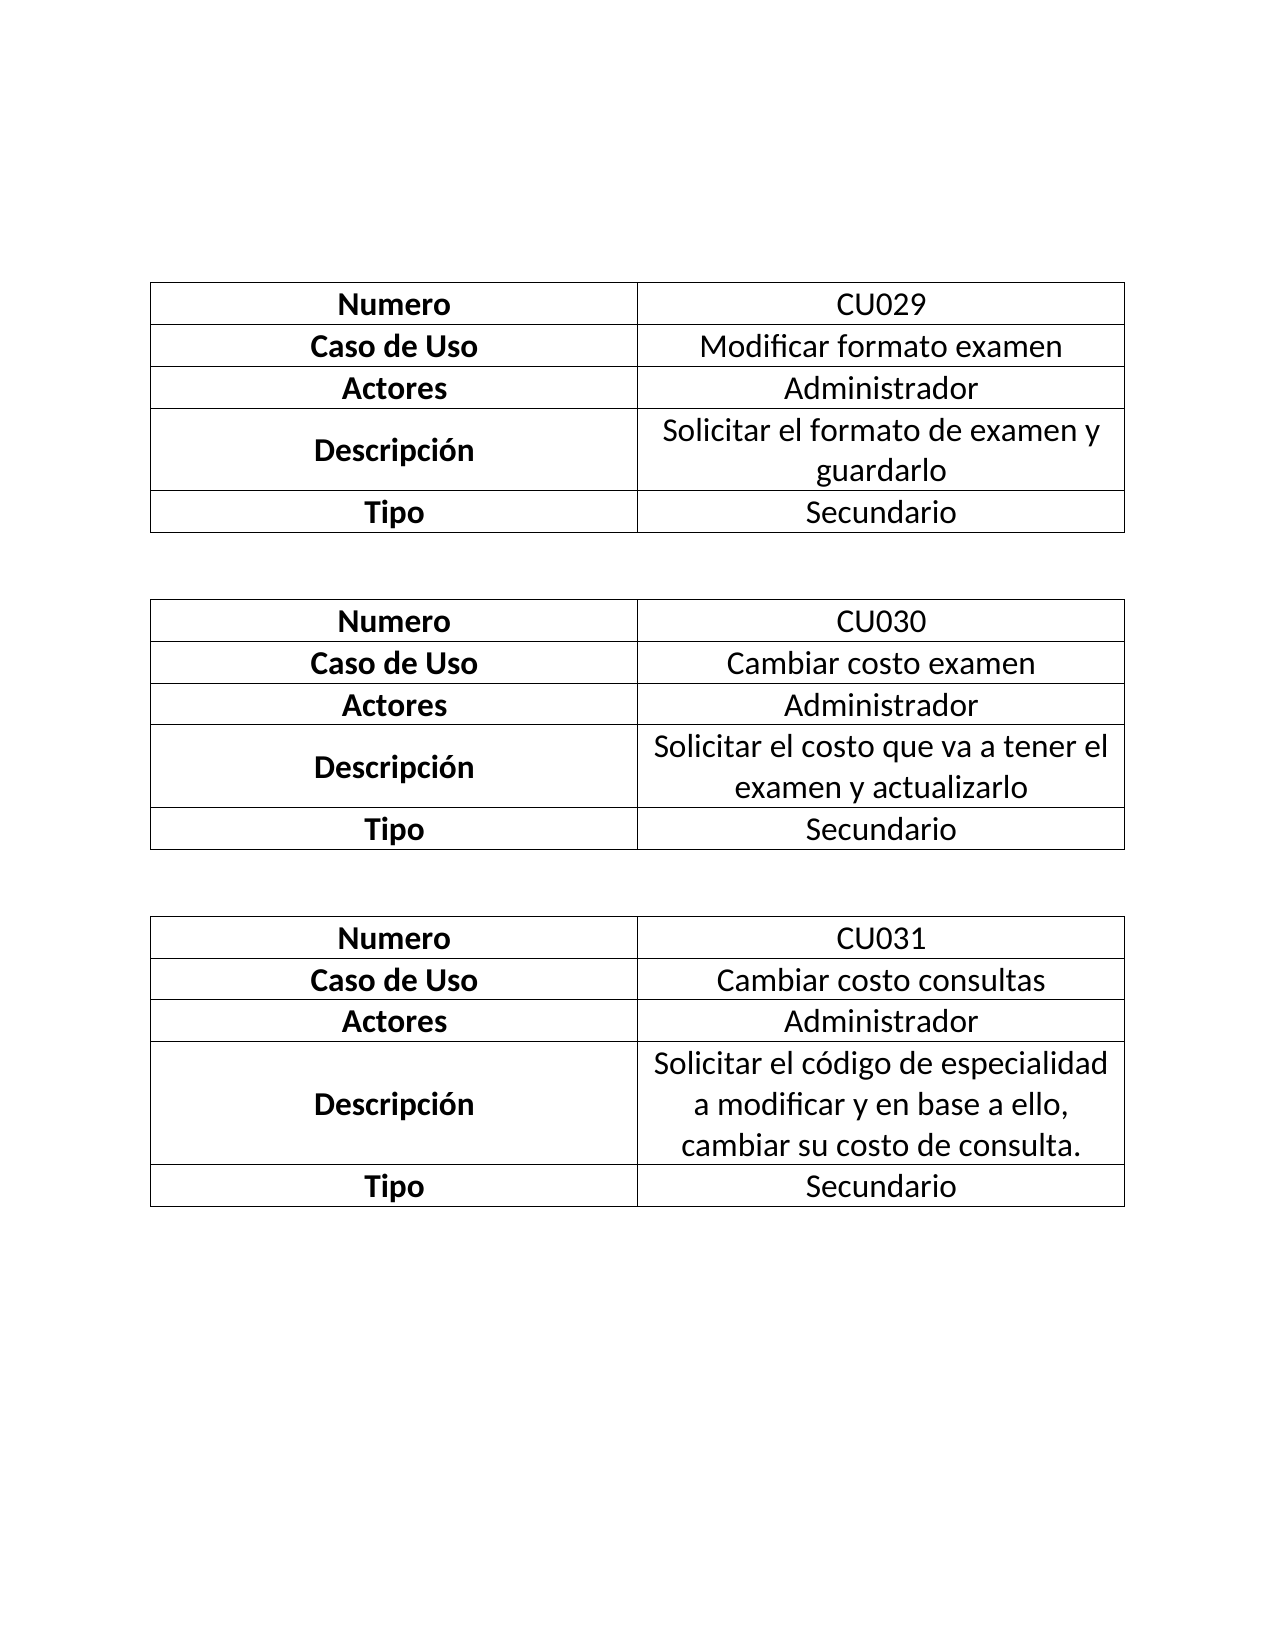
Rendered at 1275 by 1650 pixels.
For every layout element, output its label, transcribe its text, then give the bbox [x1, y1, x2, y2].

table_cell Actores [151, 684, 637, 724]
table_cell Administrador [638, 1000, 1124, 1041]
table_header Numero [151, 283, 637, 324]
table_cell Secundario [638, 491, 1124, 532]
table_cell Cambiar costo examen [638, 642, 1124, 683]
table_header Numero [151, 600, 637, 641]
table_cell Modificar formato examen [638, 325, 1124, 366]
table_cell Tipo [151, 491, 637, 532]
table_cell Administrador [638, 367, 1124, 408]
table_header Numero [151, 917, 637, 958]
table_cell Administrador [638, 684, 1124, 724]
table_cell Caso de Uso [151, 959, 637, 999]
table_header CU030 [638, 600, 1124, 641]
table_cell Secundario [638, 808, 1124, 849]
table_cell Tipo [151, 808, 637, 849]
table_cell Actores [151, 1000, 637, 1041]
table_header CU031 [638, 917, 1124, 958]
table_cell Caso de Uso [151, 642, 637, 683]
table_cell Tipo [151, 1165, 637, 1206]
table_cell Actores [151, 367, 637, 408]
table_cell Caso de Uso [151, 325, 637, 366]
table_cell Secundario [638, 1165, 1124, 1206]
table_cell Descripción [151, 1042, 637, 1164]
table_header CU029 [638, 283, 1124, 324]
table_cell Cambiar costo consultas [638, 959, 1124, 999]
table_cell Descripción [151, 725, 637, 807]
table_cell Solicitar el código de especialidad a modificar y en base a ello, cambiar su costo de consulta. [638, 1042, 1124, 1164]
table_cell Descripción [151, 409, 637, 490]
table_cell Solicitar el costo que va a tener el examen y actualizarlo [638, 725, 1124, 807]
table_cell Solicitar el formato de examen y guardarlo [638, 409, 1124, 490]
